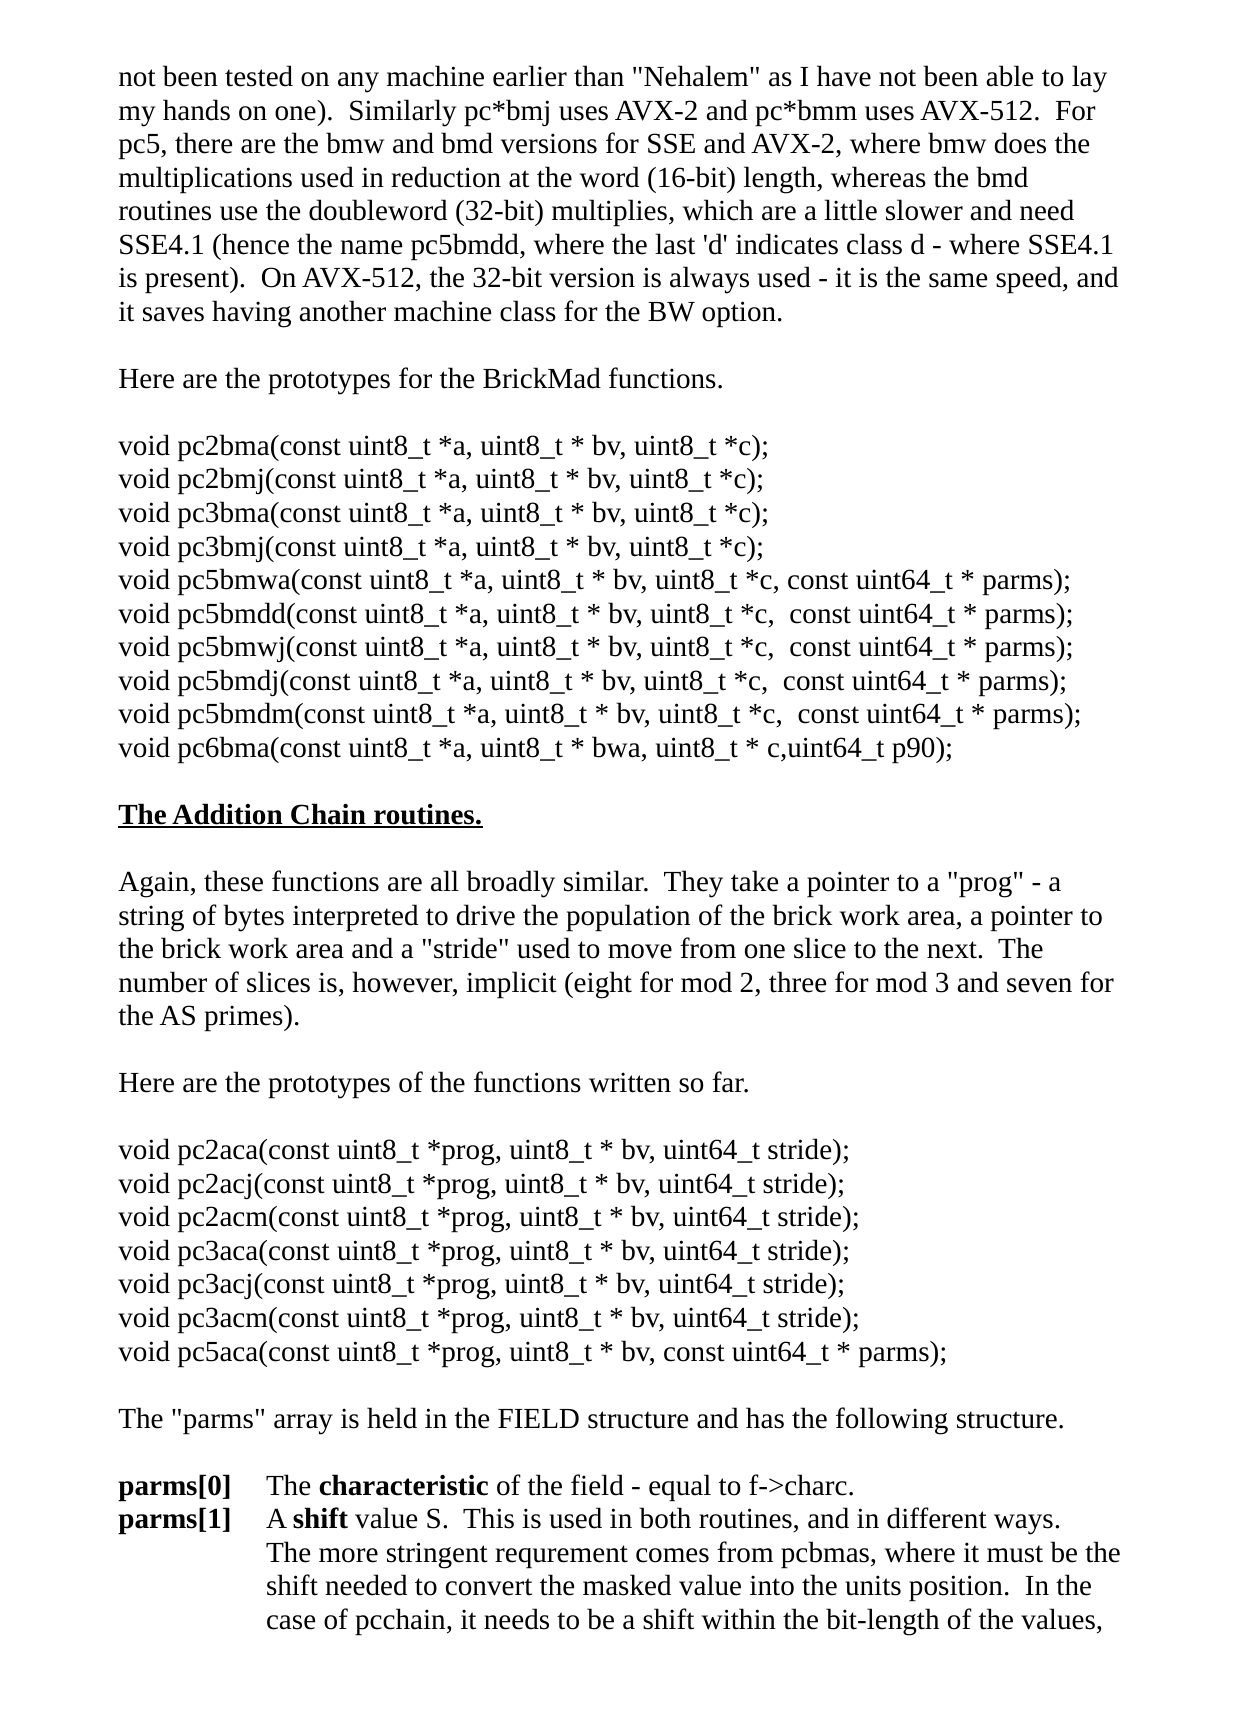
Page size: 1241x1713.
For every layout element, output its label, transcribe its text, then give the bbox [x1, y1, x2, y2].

text void pc5bmdd(const uint8_t *a, uint8_t * bv, uint8_t *c, const uint64_t * parms); [118, 596, 1122, 629]
text void pc5bmwa(const uint8_t *a, uint8_t * bv, uint8_t *c, const uint64_t * parms); [118, 562, 1122, 596]
text void pc2bma(const uint8_t *a, uint8_t * bv, uint8_t *c); [118, 428, 1122, 462]
text void pc5bmdm(const uint8_t *a, uint8_t * bv, uint8_t *c, const uint64_t * parms); [118, 696, 1122, 730]
text void pc2aca(const uint8_t *prog, uint8_t * bv, uint64_t stride); [118, 1132, 1122, 1166]
text shift needed to convert the masked value into the units position. In the [118, 1568, 1122, 1602]
text void pc3acm(const uint8_t *prog, uint8_t * bv, uint64_t stride); [118, 1300, 1122, 1334]
text The Addition Chain routines. [118, 797, 1122, 831]
text parms[1] A shift value S. This is used in both routines, and in different ways. [118, 1501, 1122, 1535]
text case of pcchain, it needs to be a shift within the bit-length of the values, [118, 1602, 1122, 1636]
text void pc2acm(const uint8_t *prog, uint8_t * bv, uint64_t stride); [118, 1199, 1122, 1233]
text Here are the prototypes for the BrickMad functions. [118, 361, 1122, 394]
text Here are the prototypes of the functions written so far. [118, 1065, 1122, 1099]
text void pc5bmwj(const uint8_t *a, uint8_t * bv, uint8_t *c, const uint64_t * parms); [118, 629, 1122, 663]
text void pc3aca(const uint8_t *prog, uint8_t * bv, uint64_t stride); [118, 1233, 1122, 1267]
text void pc2acj(const uint8_t *prog, uint8_t * bv, uint64_t stride); [118, 1166, 1122, 1199]
text void pc3bma(const uint8_t *a, uint8_t * bv, uint8_t *c); [118, 495, 1122, 529]
text Again, these functions are all broadly similar. They take a pointer to a "prog" - a string of bytes interpreted to drive the population of the brick work area, a pointer to the brick work area and a "stride" used to move from one slice to the next. The number of slices is, however, implicit (eight for mod 2, three for mod 3 and seven for the AS primes). [118, 864, 1122, 1032]
text void pc5aca(const uint8_t *prog, uint8_t * bv, const uint64_t * parms); [118, 1334, 1122, 1367]
text void pc3bmj(const uint8_t *a, uint8_t * bv, uint8_t *c); [118, 529, 1122, 562]
text void pc6bma(const uint8_t *a, uint8_t * bwa, uint8_t * c,uint64_t p90); [118, 730, 1122, 763]
text The "parms" array is held in the FIELD structure and has the following structure. [118, 1401, 1122, 1434]
text not been tested on any machine earlier than "Nehalem" as I have not been able to lay my hands on one). Similarly pc*bmj uses AVX-2 and pc*bmm uses AVX-512. For pc5, there are the bmw and bmd versions for SSE and AVX-2, where bmw does the multiplications used in reduction at the word (16-bit) length, whereas the bmd routines use the doubleword (32-bit) multiplies, which are a little slower and need SSE4.1 (hence the name pc5bmdd, where the last 'd' indicates class d - where SSE4.1 is present). On AVX-512, the 32-bit version is always used - it is the same speed, and it saves having another machine class for the BW option. [118, 59, 1122, 327]
text parms[0] The characteristic of the field - equal to f->charc. [118, 1468, 1122, 1501]
text void pc3acj(const uint8_t *prog, uint8_t * bv, uint64_t stride); [118, 1267, 1122, 1300]
text void pc2bmj(const uint8_t *a, uint8_t * bv, uint8_t *c); [118, 462, 1122, 495]
text The more stringent requrement comes from pcbmas, where it must be the [118, 1535, 1122, 1568]
text void pc5bmdj(const uint8_t *a, uint8_t * bv, uint8_t *c, const uint64_t * parms); [118, 663, 1122, 696]
